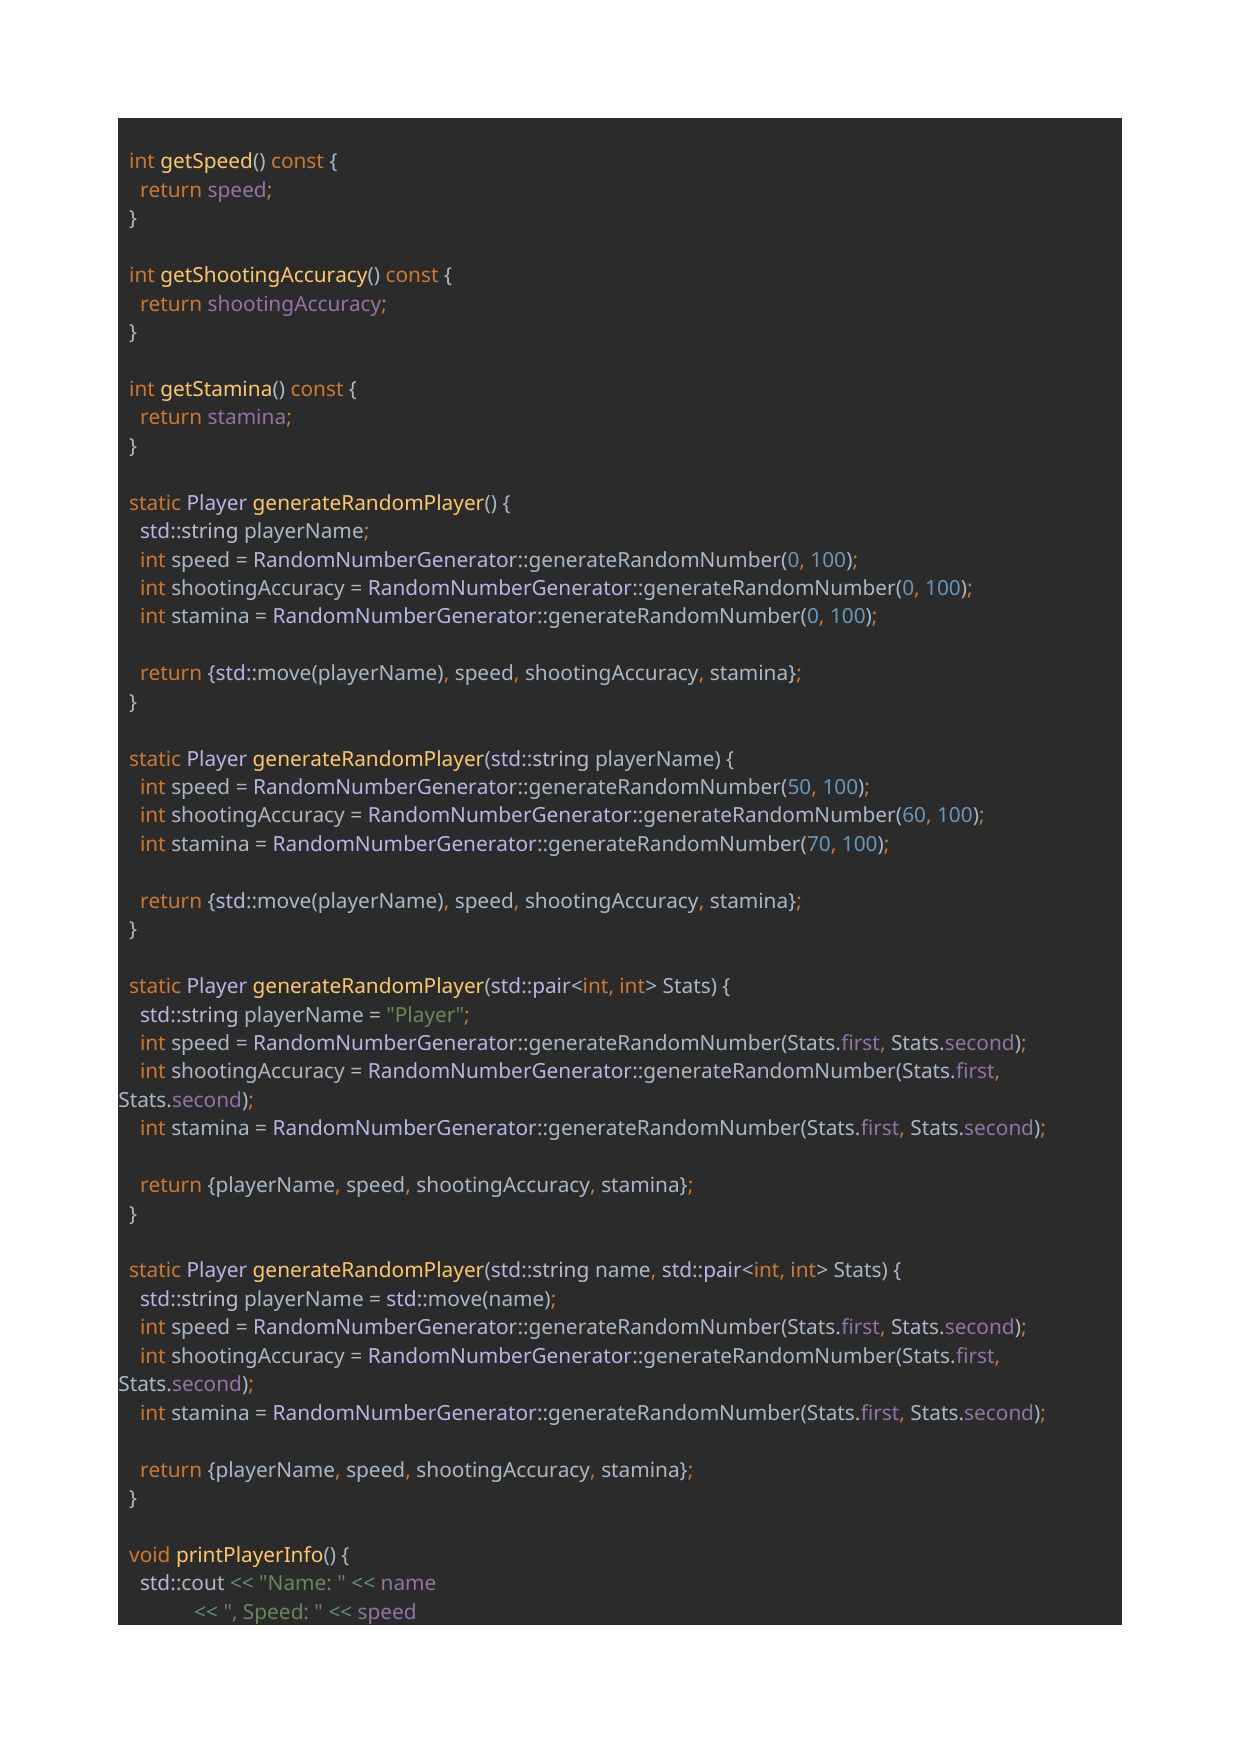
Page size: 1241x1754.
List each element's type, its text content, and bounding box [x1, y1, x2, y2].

text int getSpeed() const { return speed; } int getShootingAccuracy() const { return shootingAccuracy; } int getStamina() const { return stamina; } static Player generateRandomPlayer() { std::string playerName; int speed = RandomNumberGenerator::generateRandomNumber(0, 100); int shootingAccuracy = RandomNumberGenerator::generateRandomNumber(0, 100); int stamina = RandomNumberGenerator::generateRandomNumber(0, 100); return {std::move(playerName), speed, shootingAccuracy, stamina}; } static Player generateRandomPlayer(std::string playerName) { int speed = RandomNumberGenerator::generateRandomNumber(50, 100); int shootingAccuracy = RandomNumberGenerator::generateRandomNumber(60, 100); int stamina = RandomNumberGenerator::generateRandomNumber(70, 100); return {std::move(playerName), speed, shootingAccuracy, stamina}; } static Player generateRandomPlayer(std::pair<int, int> Stats) { std::string playerName = "Player"; int speed = RandomNumberGenerator::generateRandomNumber(Stats.first, Stats.second); int shootingAccuracy = RandomNumberGenerator::generateRandomNumber(Stats.first, Stats.second); int stamina = RandomNumberGenerator::generateRandomNumber(Stats.first, Stats.second); return {playerName, speed, shootingAccuracy, stamina}; } static Player generateRandomPlayer(std::string name, std::pair<int, int> Stats) { std::string playerName = std::move(name); int speed = RandomNumberGenerator::generateRandomNumber(Stats.first, Stats.second); int shootingAccuracy = RandomNumberGenerator::generateRandomNumber(Stats.first, Stats.second); int stamina = RandomNumberGenerator::generateRandomNumber(Stats.first, Stats.second); return {playerName, speed, shootingAccuracy, stamina}; } void printPlayerInfo() { std::cout << "Name: " << name << ", Speed: " << speed [118, 118, 1122, 1625]
